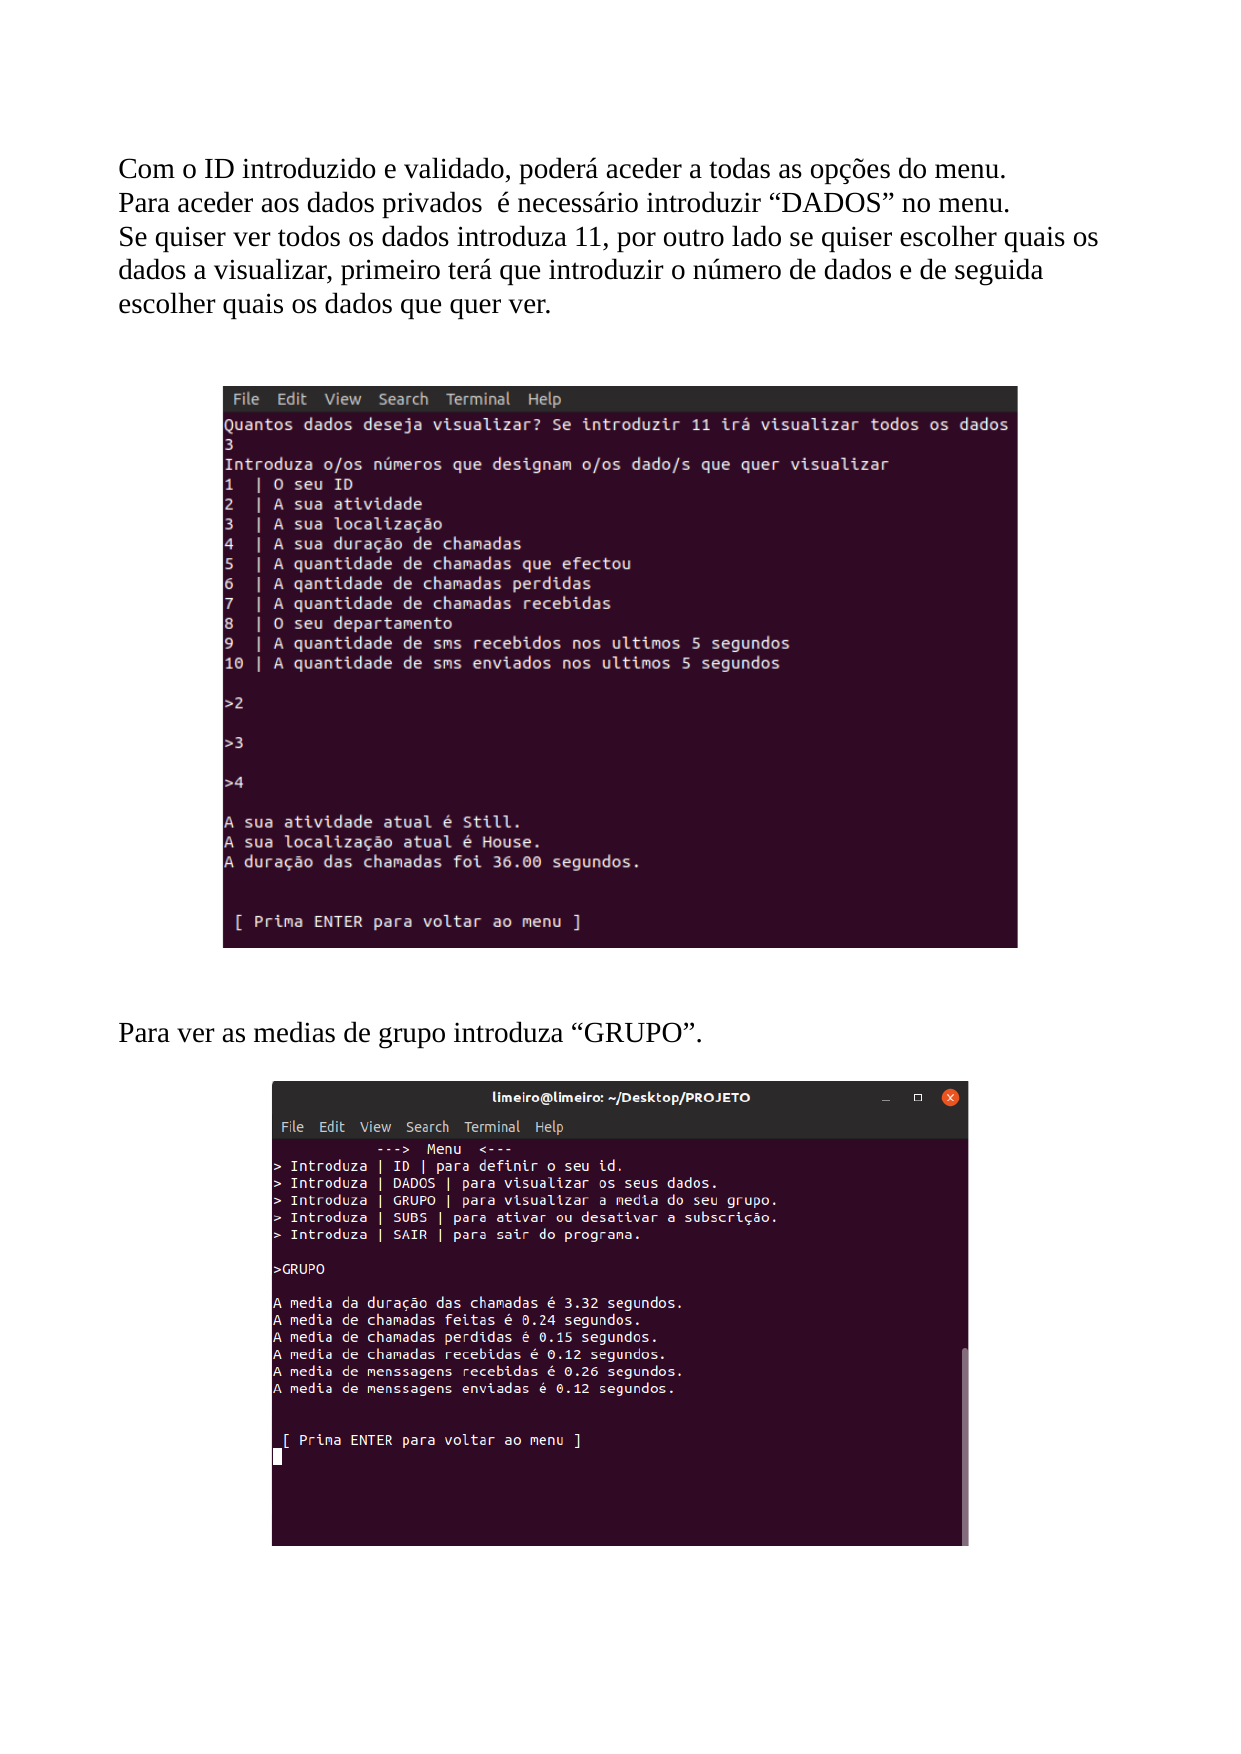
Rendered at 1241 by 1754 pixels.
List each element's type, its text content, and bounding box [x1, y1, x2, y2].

text Para aceder aos dados privados é necessário introduzir “DADOS” no menu. [118, 185, 1122, 219]
picture [222, 386, 1018, 948]
text Com o ID introduzido e validado, poderá aceder a todas as opções do menu. [118, 152, 1122, 185]
text Se quiser ver todos os dados introduza 11, por outro lado se quiser escolher quais os dados a visualizar, primeiro terá que introduzir o número de dados e de seguida escolher quais os dados que quer ver. [118, 219, 1122, 319]
picture [271, 1081, 969, 1546]
text Para ver as medias de grupo introduza “GRUPO”. [118, 1015, 1122, 1048]
